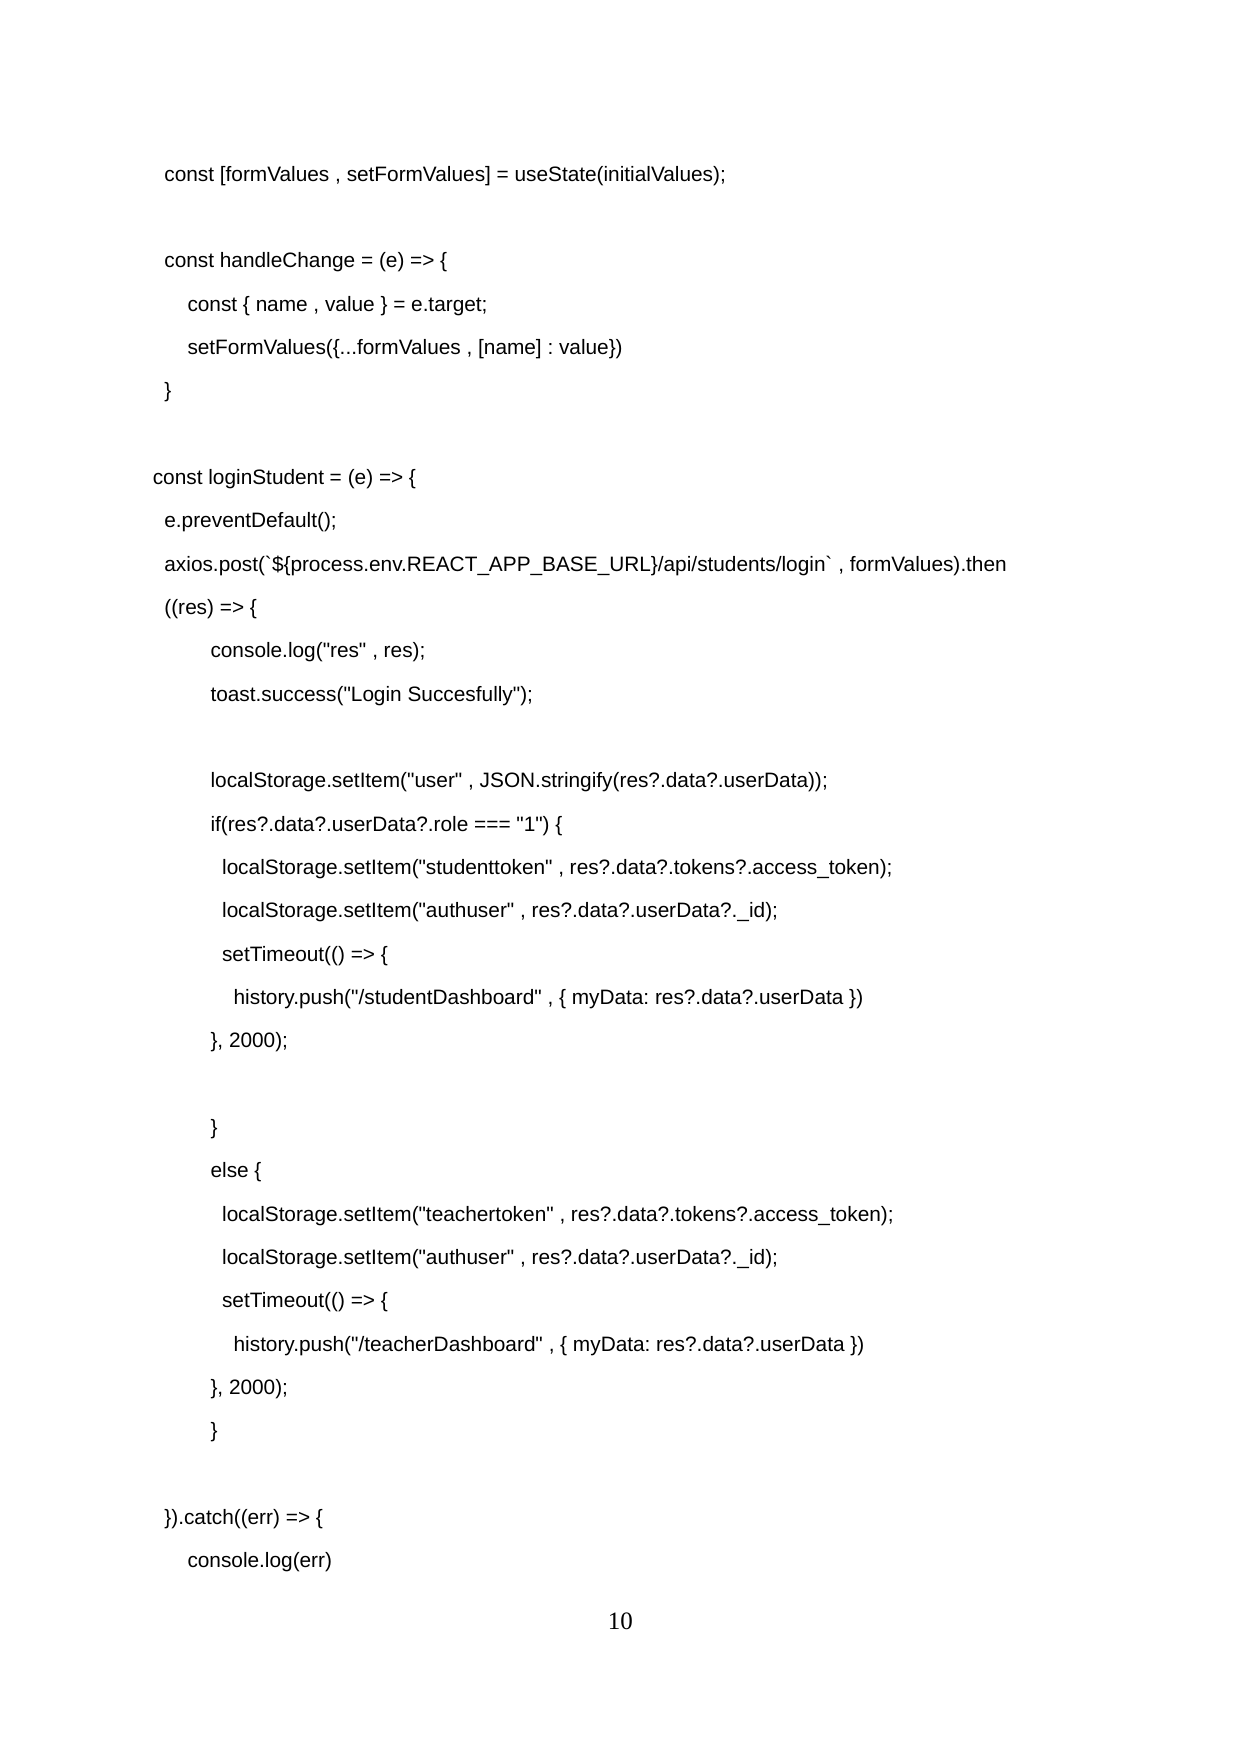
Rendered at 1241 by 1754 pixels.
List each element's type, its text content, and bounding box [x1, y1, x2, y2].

text setTimeout(() => { [118, 942, 1122, 966]
text localStorage.setItem("studenttoken" , res?.data?.tokens?.access_token); [118, 855, 1122, 879]
text setFormValues({...formValues , [name] : value}) [118, 335, 1122, 359]
text }).catch((err) => { [118, 1505, 1122, 1529]
text localStorage.setItem("user" , JSON.stringify(res?.data?.userData)); [118, 768, 1122, 792]
text if(res?.data?.userData?.role === "1") { [118, 812, 1122, 836]
text else { [118, 1158, 1122, 1182]
text axios.post(`${process.env.REACT_APP_BASE_URL}/api/students/login` , formValues).then [118, 552, 1122, 576]
text localStorage.setItem("authuser" , res?.data?.userData?._id); [118, 1245, 1122, 1269]
text localStorage.setItem("teachertoken" , res?.data?.tokens?.access_token); [118, 1202, 1122, 1226]
text ((res) => { [118, 595, 1122, 619]
text } [118, 1418, 1122, 1442]
text localStorage.setItem("authuser" , res?.data?.userData?._id); [118, 898, 1122, 922]
text } [118, 1115, 1122, 1139]
text history.push("/teacherDashboard" , { myData: res?.data?.userData }) [118, 1332, 1122, 1356]
text const { name , value } = e.target; [118, 291, 1122, 315]
text e.preventDefault(); [118, 508, 1122, 532]
text console.log("res" , res); [118, 638, 1122, 662]
text setTimeout(() => { [118, 1288, 1122, 1312]
text const loginStudent = (e) => { [118, 465, 1122, 489]
text const handleChange = (e) => { [118, 248, 1122, 272]
text const [formValues , setFormValues] = useState(initialValues); [118, 161, 1122, 185]
text history.push("/studentDashboard" , { myData: res?.data?.userData }) [118, 985, 1122, 1009]
text } [118, 378, 1122, 402]
text toast.success("Login Succesfully"); [118, 682, 1122, 706]
text }, 2000); [118, 1375, 1122, 1399]
text }, 2000); [118, 1028, 1122, 1052]
text console.log(err) [118, 1548, 1122, 1572]
